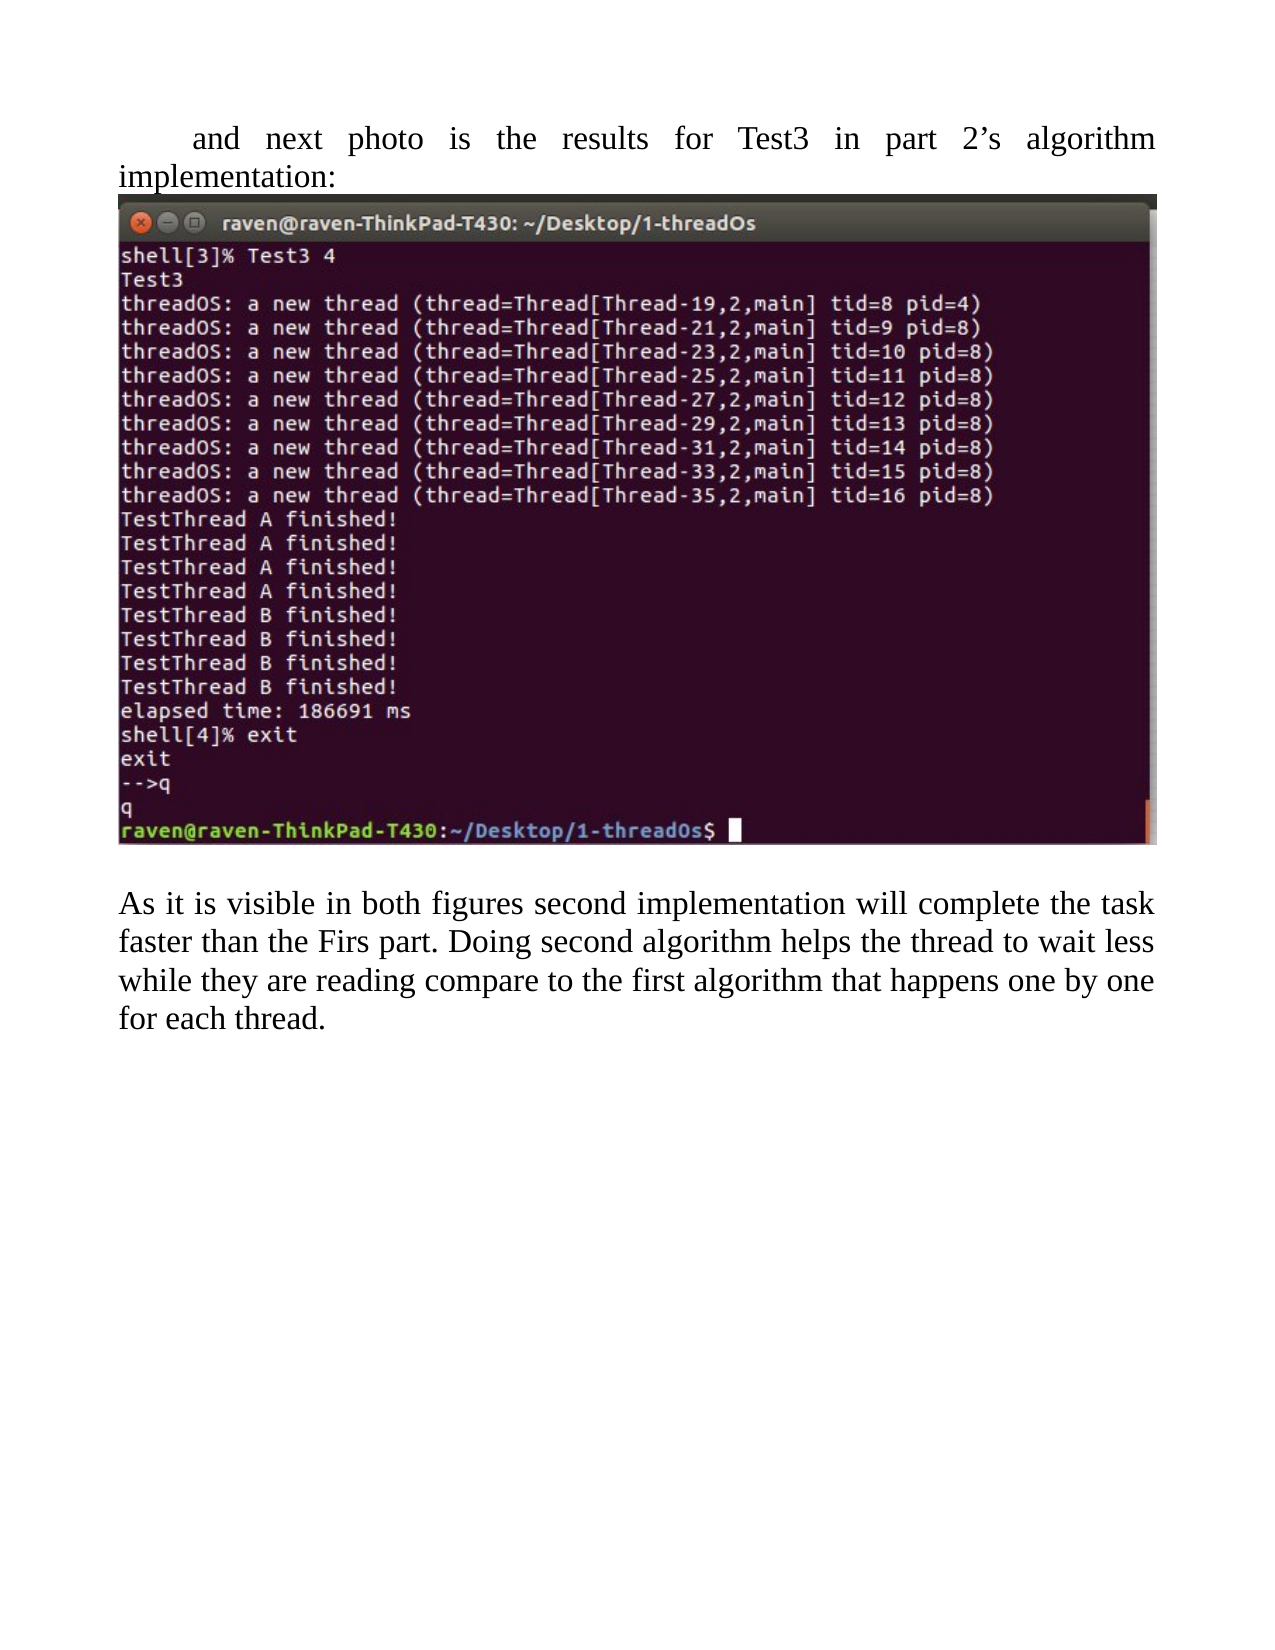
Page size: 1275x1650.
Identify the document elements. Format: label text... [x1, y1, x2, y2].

text and next photo is the results for Test3 in part 2’s algorithm implementation: [118, 118, 1157, 194]
text As it is visible in both figures second implementation will complete the task faster than the Firs part. Doing second algorithm helps the thread to wait less while they are reading compare to the first algorithm that happens one by one for each thread. [118, 883, 1157, 1037]
picture [118, 194, 1157, 845]
